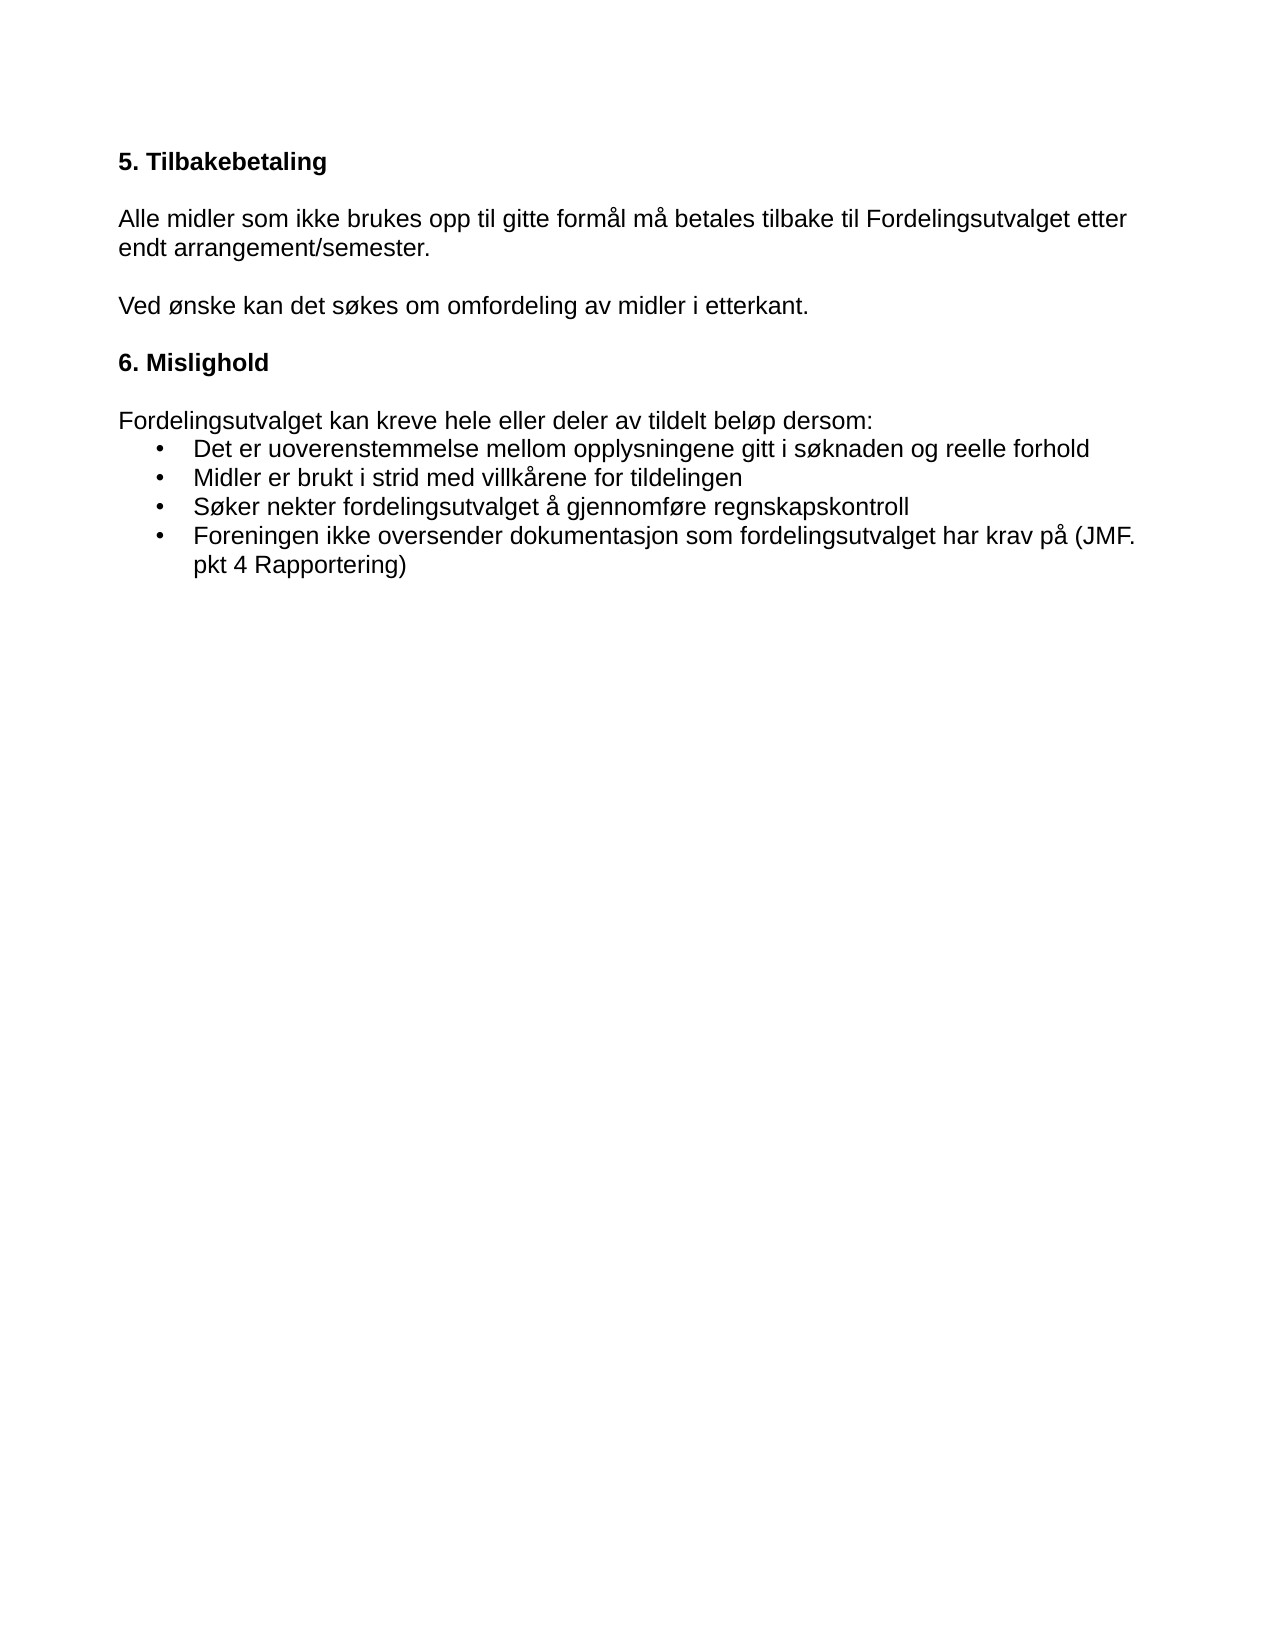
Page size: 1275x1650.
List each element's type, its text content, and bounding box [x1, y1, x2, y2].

text Fordelingsutvalget kan kreve hele eller deler av tildelt beløp dersom: [118, 406, 1157, 434]
text 6. Mislighold [118, 348, 1157, 377]
list Midler er brukt i strid med villkårene for tildelingen [156, 463, 1157, 492]
text Alle midler som ikke brukes opp til gitte formål må betales tilbake til Fordelingsutvalget etter endt arrangement/semester. [118, 204, 1157, 262]
list Det er uoverenstemmelse mellom opplysningene gitt i søknaden og reelle forhold [156, 434, 1157, 463]
list Foreningen ikke oversender dokumentasjon som fordelingsutvalget har krav på (JMF. pkt 4 Rapportering) [156, 521, 1157, 578]
list Søker nekter fordelingsutvalget å gjennomføre regnskapskontroll [156, 492, 1157, 521]
text Ved ønske kan det søkes om omfordeling av midler i etterkant. [118, 291, 1157, 319]
text 5. Tilbakebetaling [118, 147, 1157, 176]
